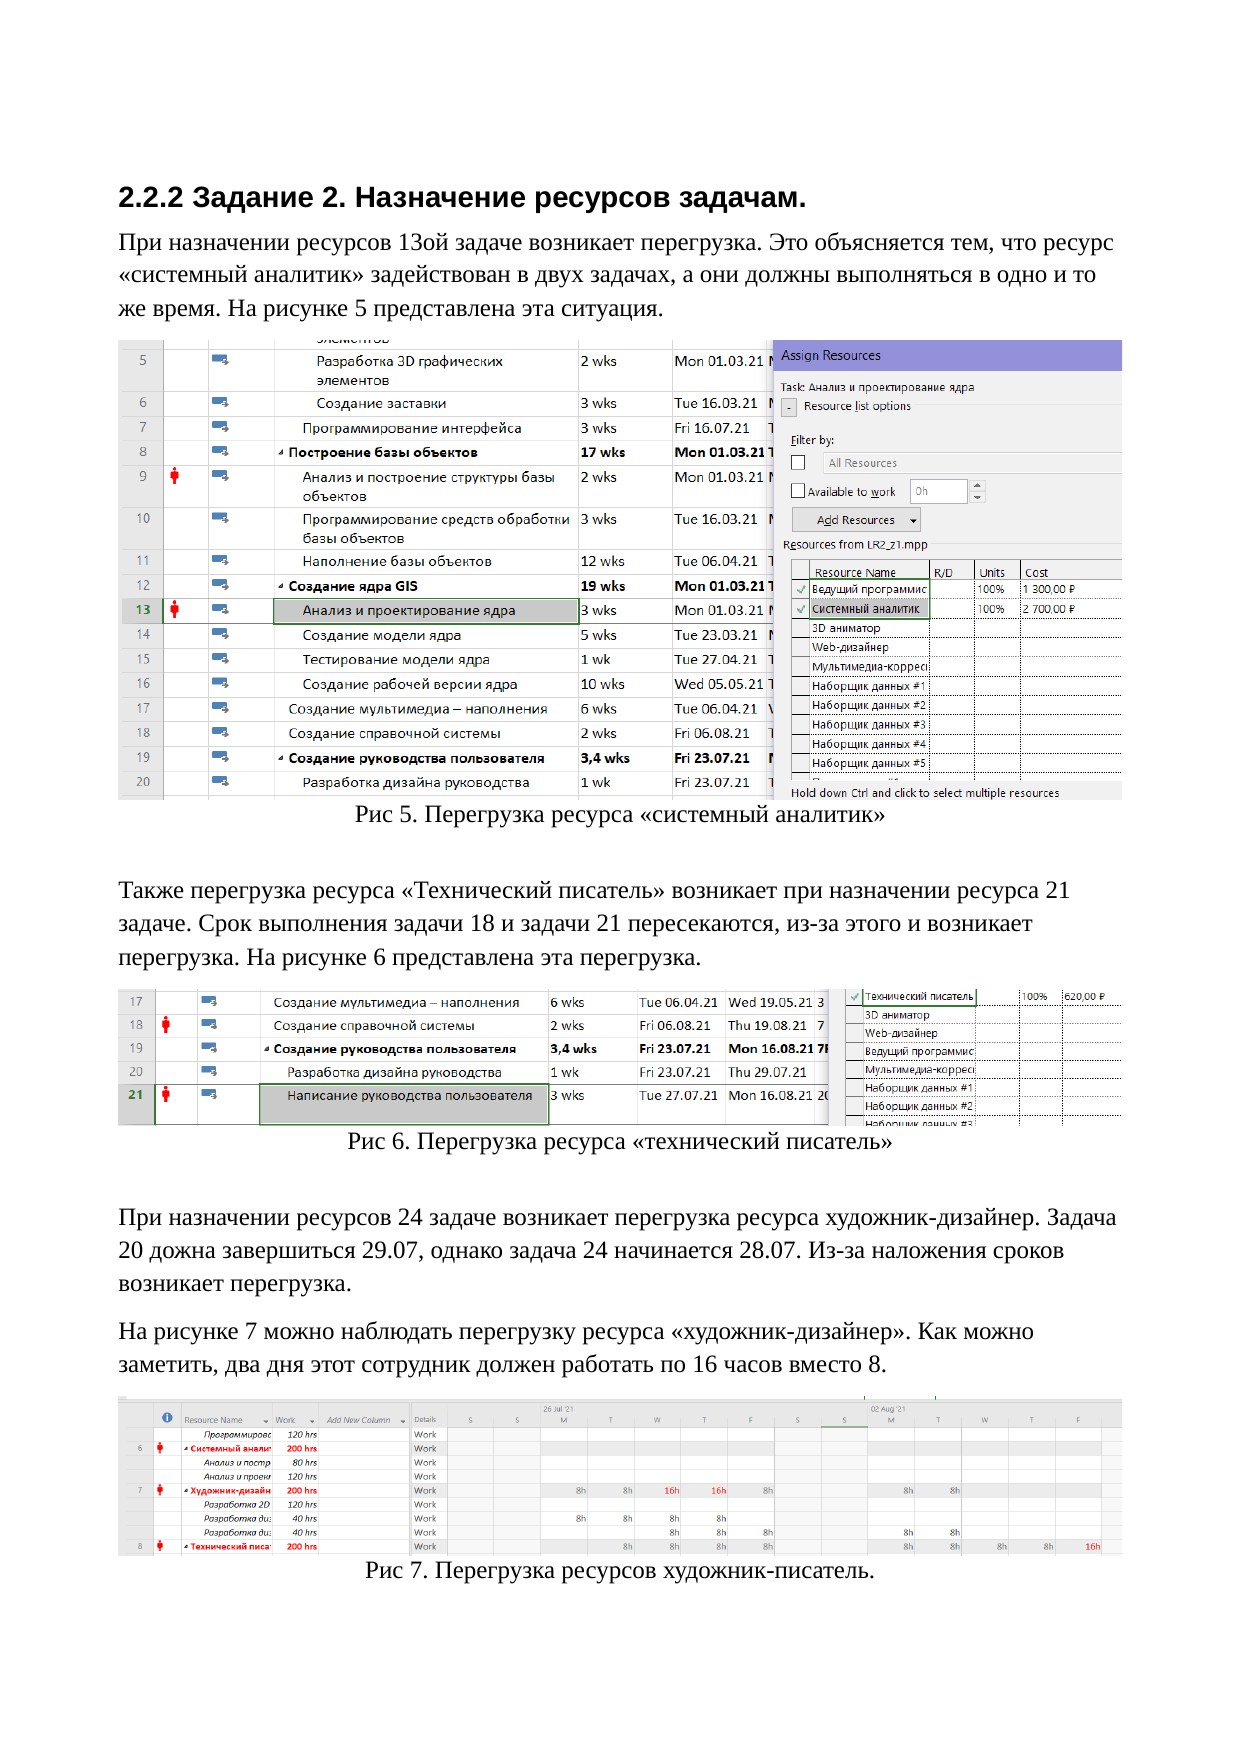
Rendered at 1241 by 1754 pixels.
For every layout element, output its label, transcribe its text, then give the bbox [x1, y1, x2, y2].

picture [118, 989, 1123, 1126]
picture [118, 340, 1123, 800]
text Также перегрузка ресурса «Технический писатель» возникает при назначении ресурса 21 задаче. Срок выполнения задачи 18 и задачи 21 пересекаются, из-за этого и возникает перегрузка. На рисунке 6 представлена эта перегрузка. [118, 876, 1122, 970]
table_header Рис 7. Перегрузка ресурсов художник-писатель. [118, 1556, 1122, 1584]
table_header Рис 6. Перегрузка ресурса «технический писатель» [118, 1126, 1122, 1155]
text На рисунке 7 можно наблюдать перегрузку ресурса «художник-дизайнер». Как можно заметить, два дня этот сотрудник должен работать по 16 часов вместо 8. [118, 1316, 1122, 1378]
table_header Рис 5. Перегрузка ресурса «системный аналитик» [118, 800, 1122, 828]
text При назначении ресурсов 24 задаче возникает перегрузка ресурса художник-дизайнер. Задача 20 дожна завершиться 29.07, однако задача 24 начинается 28.07. Из-за наложения сроков возникает перегрузка. [118, 1202, 1122, 1297]
text При назначении ресурсов 13ой задаче возникает перегрузка. Это объясняется тем, что ресурс «системный аналитик» задействован в двух задачах, а они должны выполняться в одно и то же время. На рисунке 5 представлена эта ситуация. [118, 227, 1122, 321]
picture [118, 1396, 1123, 1556]
subtitle Задание 2. Назначение ресурсов задачам. [118, 180, 1122, 214]
